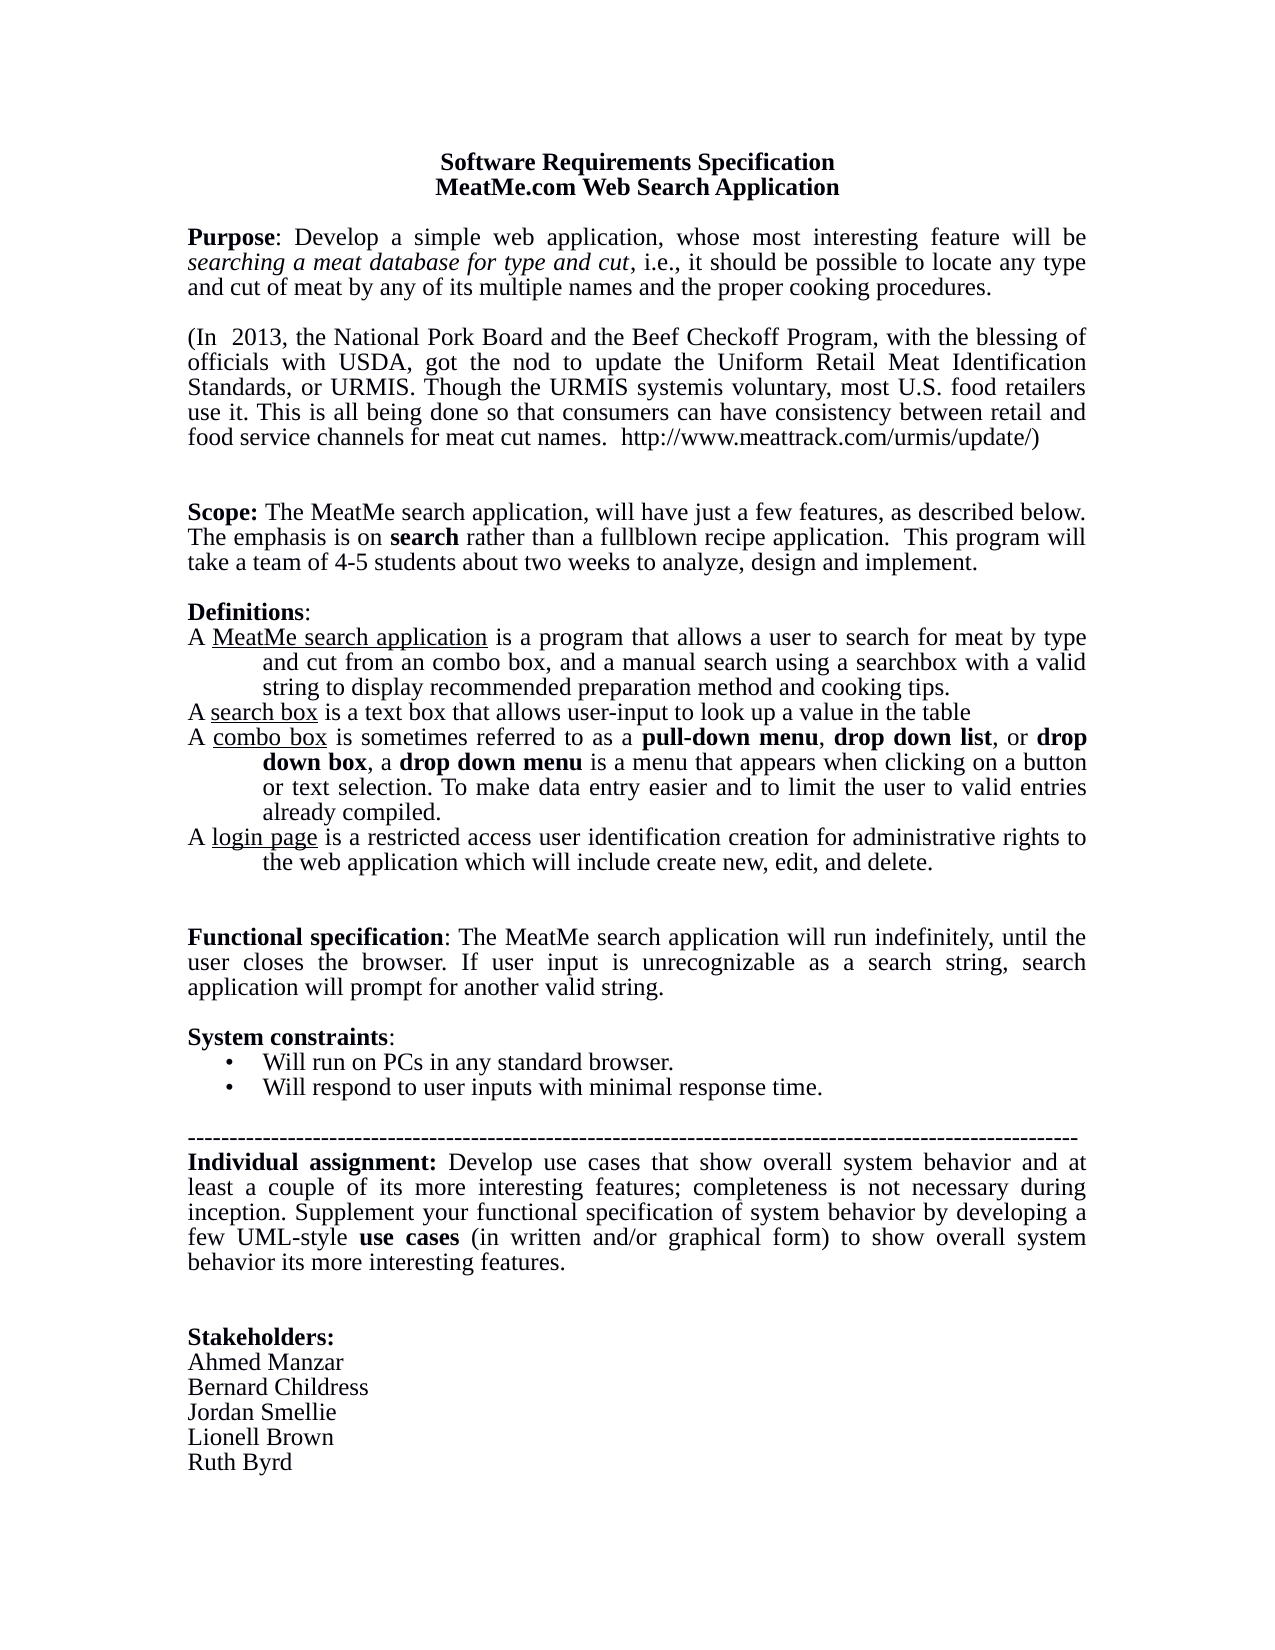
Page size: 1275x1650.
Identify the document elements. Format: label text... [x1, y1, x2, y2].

text Purpose: Develop a simple web application, whose most interesting feature will be searching a meat database for type and cut, i.e., it should be possible to locate any type and cut of meat by any of its multiple names and the proper cooking procedures. [187, 225, 1087, 300]
text System constraints: [187, 1025, 1087, 1050]
text (In 2013, the National Pork Board and the Beef Checkoff Program, with the blessing of officials with USDA, got the nod to update the Uniform Retail Meat Identification Standards, or URMIS. Though the URMIS systemis voluntary, most U.S. food retailers use it. This is all being done so that consumers can have consistency between retail and food service channels for meat cut names. http://www.meattrack.com/urmis/update/) [187, 325, 1087, 450]
text A combo box is sometimes referred to as a pull-down menu, drop down list, or drop down box, a drop down menu is a menu that appears when clicking on a button or text selection. To make data entry easier and to limit the user to valid entries already compiled. [187, 725, 1087, 825]
text Functional specification: The MeatMe search application will run indefinitely, until the user closes the browser. If user input is unrecognizable as a search string, search application will prompt for another valid string. [187, 925, 1087, 1000]
text ----------------------------------------------------------------------------------------------------------- [187, 1125, 1087, 1150]
text Jordan Smellie [187, 1400, 1087, 1425]
text Scope: The MeatMe search application, will have just a few features, as described below. The emphasis is on search rather than a fullblown recipe application. This program will take a team of 4-5 students about two weeks to analyze, design and implement. [187, 500, 1087, 575]
list Will run on PCs in any standard browser. [225, 1050, 1087, 1075]
text Lionell Brown [187, 1425, 1087, 1450]
list Will respond to user inputs with minimal response time. [225, 1075, 1087, 1100]
text Ahmed Manzar [187, 1350, 1087, 1375]
text Software Requirements Specification [187, 150, 1087, 175]
text A search box is a text box that allows user-input to look up a value in the table [187, 700, 1087, 725]
text Individual assignment: Develop use cases that show overall system behavior and at least a couple of its more interesting features; completeness is not necessary during inception. Supplement your functional specification of system behavior by developing a few UML-style use cases (in written and/or graphical form) to show overall system behavior its more interesting features. [187, 1150, 1087, 1275]
text A login page is a restricted access user identification creation for administrative rights to the web application which will include create new, edit, and delete. [187, 825, 1087, 875]
text Ruth Byrd [187, 1450, 1087, 1475]
text A MeatMe search application is a program that allows a user to search for meat by type and cut from an combo box, and a manual search using a searchbox with a valid string to display recommended preparation method and cooking tips. [187, 625, 1087, 700]
text Definitions: [187, 600, 1087, 625]
text Bernard Childress [187, 1375, 1087, 1400]
text Stakeholders: [187, 1325, 1087, 1350]
text MeatMe.com Web Search Application [187, 175, 1087, 200]
